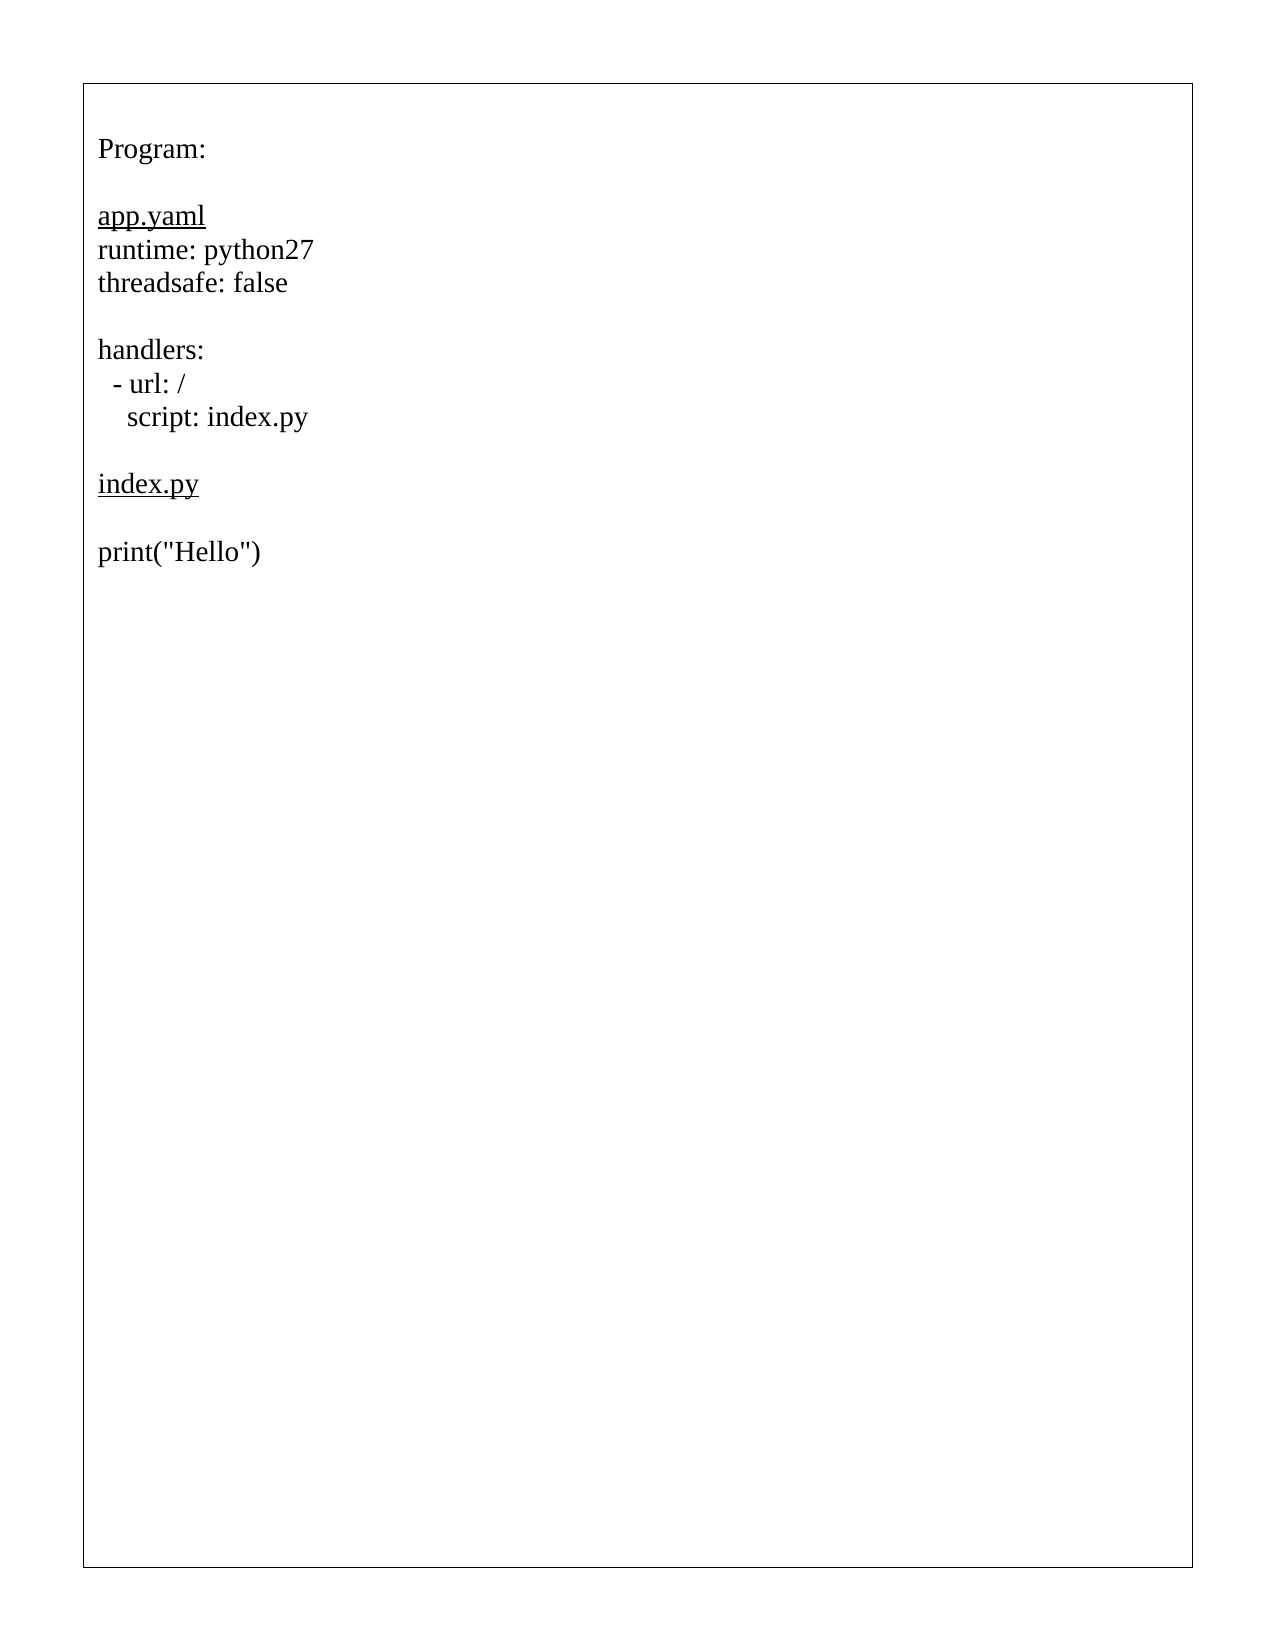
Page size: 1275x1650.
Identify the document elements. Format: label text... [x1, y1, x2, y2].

text handlers: [98, 332, 1177, 366]
text script: index.py [98, 399, 1177, 433]
text Program: [98, 131, 1177, 165]
text index.py [98, 467, 1177, 500]
text runtime: python27 [98, 232, 1177, 265]
text threadsafe: false [98, 265, 1177, 299]
text app.yaml [98, 198, 1177, 232]
text - url: / [98, 366, 1177, 399]
text print("Hello") [98, 534, 1177, 567]
